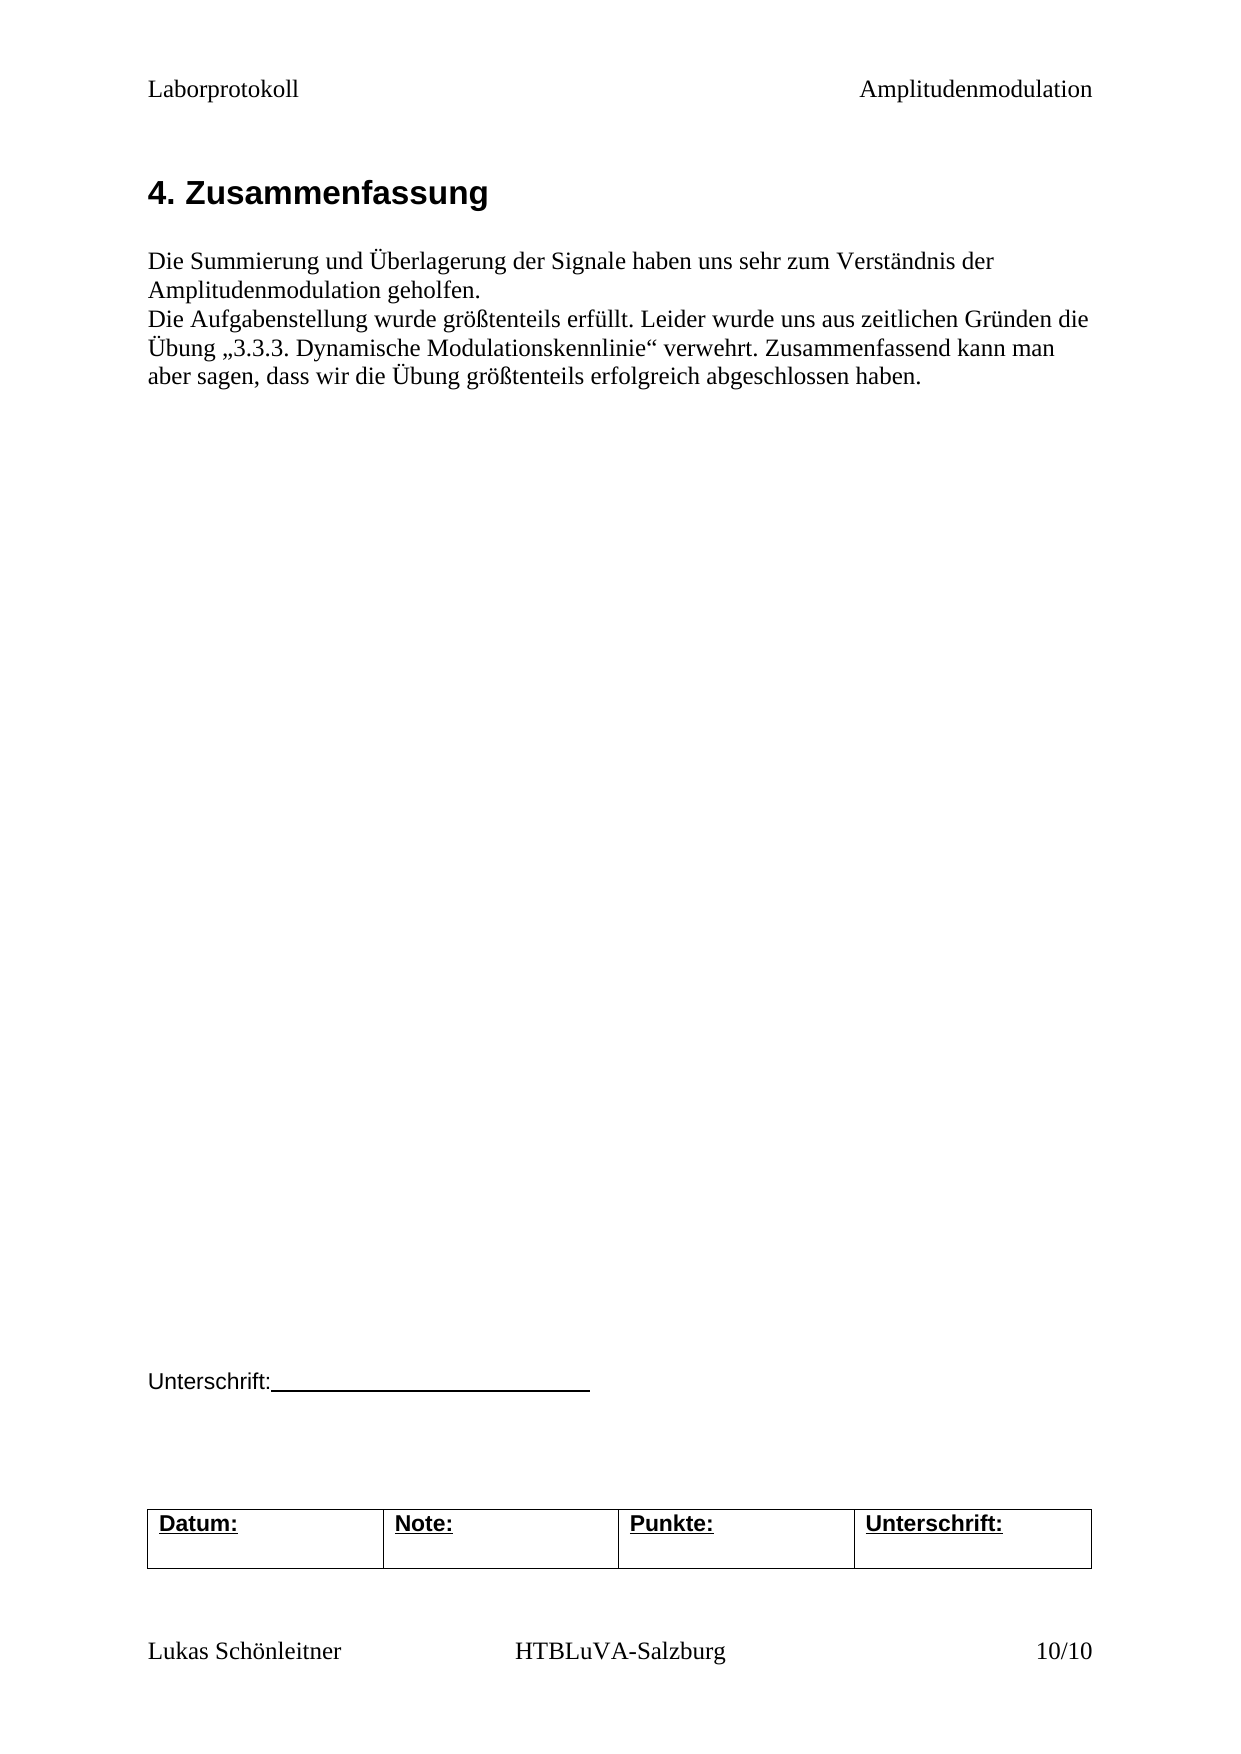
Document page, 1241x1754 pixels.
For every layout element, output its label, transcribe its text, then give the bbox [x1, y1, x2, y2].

text Die Summierung und Überlagerung der Signale haben uns sehr zum Verständnis der Amplitudenmodulation geholfen. Die Aufgabenstellung wurde größtenteils erfüllt. Leider wurde uns aus zeitlichen Gründen die Übung „3.3.3. Dynamische Modulationskennlinie“ verwehrt. Zusammenfassend kann man aber sagen, dass wir die Übung größtenteils erfolgreich abgeschlossen haben. [148, 246, 1092, 448]
text Unterschrift: [148, 1368, 1092, 1394]
table_header Datum: [148, 1510, 383, 1568]
table_header Note: [384, 1510, 618, 1568]
table_header Punkte: [619, 1510, 854, 1568]
subtitle Zusammenfassung [148, 173, 1092, 211]
table_header Unterschrift: [855, 1510, 1091, 1568]
